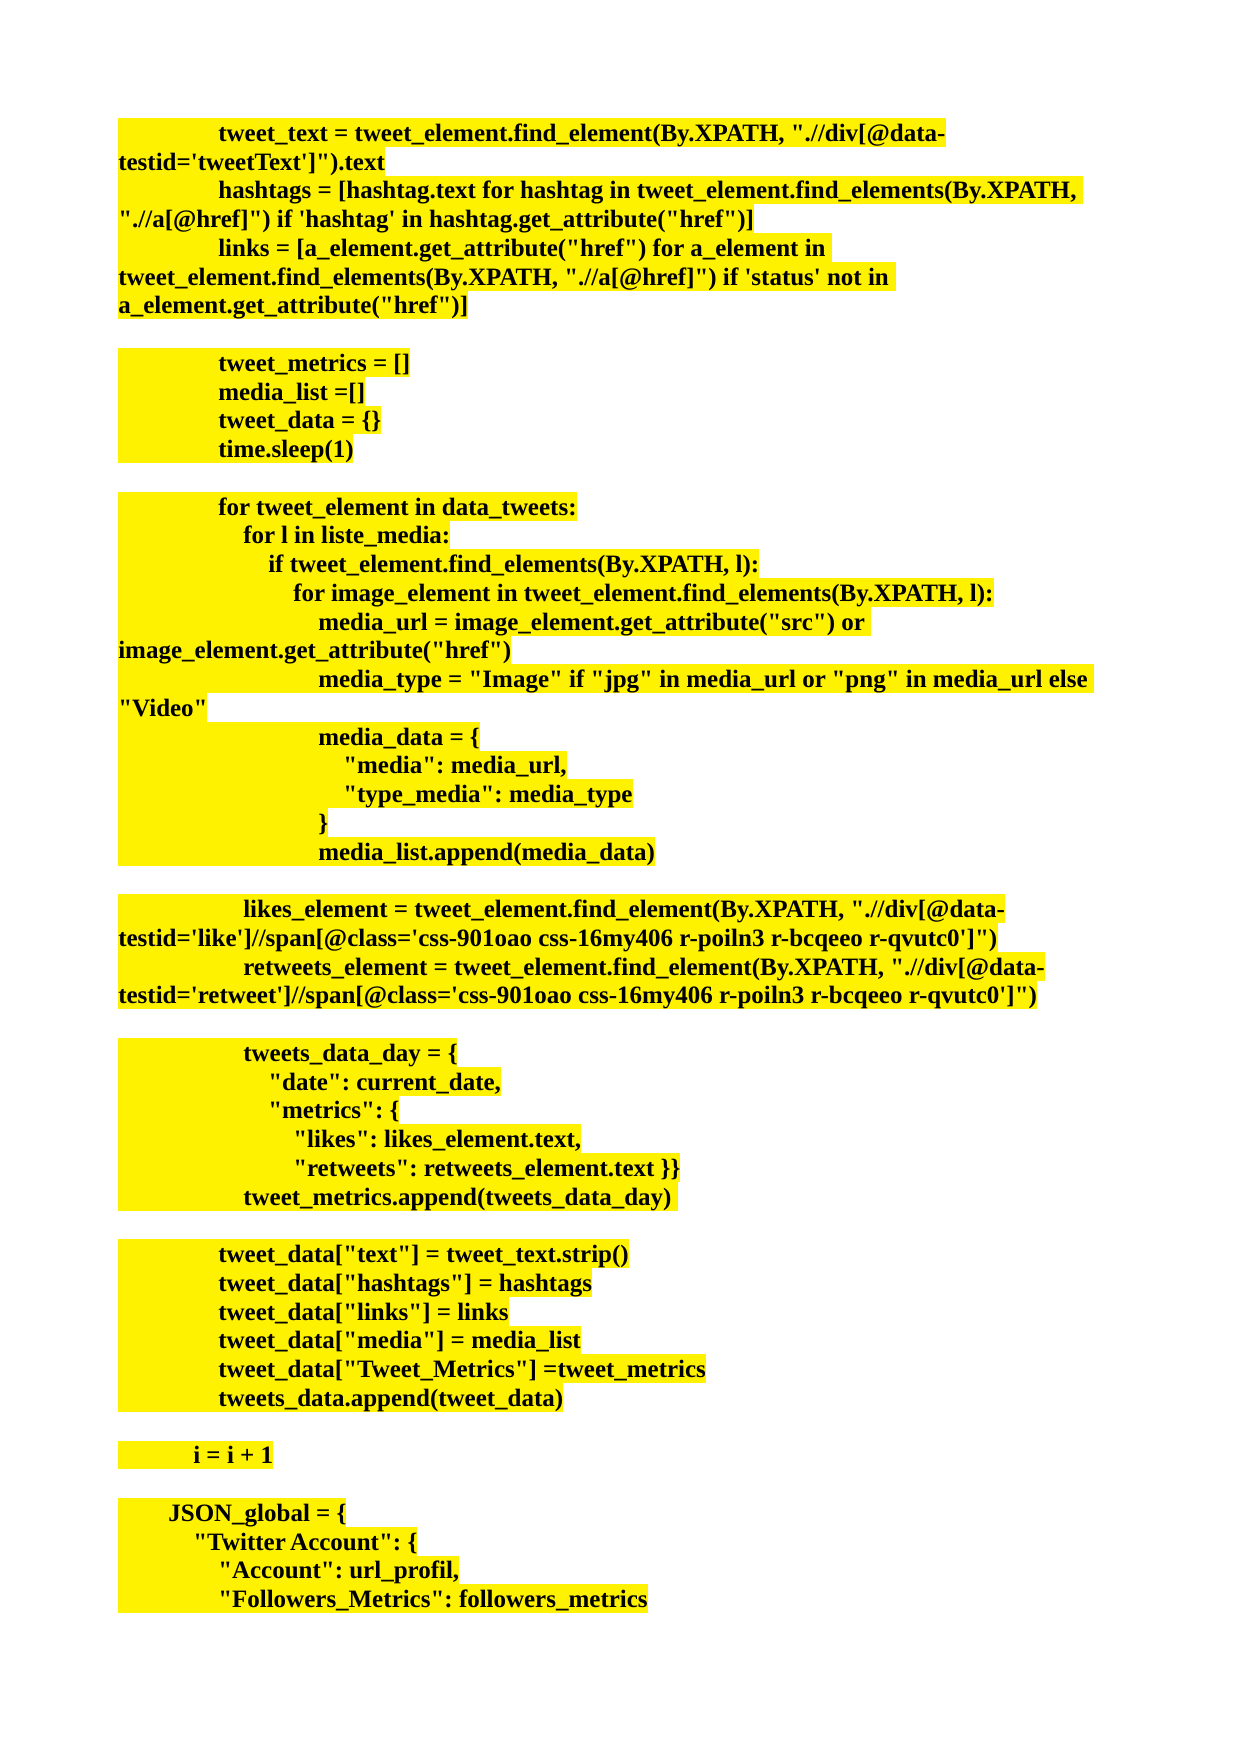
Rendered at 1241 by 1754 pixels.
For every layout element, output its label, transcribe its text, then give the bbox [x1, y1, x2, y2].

text "metrics": { [118, 1096, 1122, 1124]
text "retweets": retweets_element.text }} [118, 1153, 1122, 1182]
text "date": current_date, [118, 1067, 1122, 1096]
text for tweet_element in data_tweets: [118, 492, 1122, 521]
text for image_element in tweet_element.find_elements(By.XPATH, l): [118, 578, 1122, 607]
text for l in liste_media: [118, 521, 1122, 549]
text likes_element = tweet_element.find_element(By.XPATH, ".//div[@data-testid='like']//span[@class='css-901oao css-16my406 r-poiln3 r-bcqeeo r-qvutc0']") [118, 894, 1122, 952]
text tweet_metrics = [] [118, 348, 1122, 377]
text tweet_data["Tweet_Metrics"] =tweet_metrics [118, 1354, 1122, 1383]
text JSON_global = { [118, 1498, 1122, 1527]
text "likes": likes_element.text, [118, 1124, 1122, 1153]
text tweet_metrics.append(tweets_data_day) [118, 1182, 1122, 1211]
text media_url = image_element.get_attribute("src") or image_element.get_attribute("href") [118, 607, 1122, 664]
text i = i + 1 [118, 1441, 1122, 1469]
text retweets_element = tweet_element.find_element(By.XPATH, ".//div[@data-testid='retweet']//span[@class='css-901oao css-16my406 r-poiln3 r-bcqeeo r-qvutc0']") [118, 952, 1122, 1009]
text if tweet_element.find_elements(By.XPATH, l): [118, 549, 1122, 578]
text media_list =[] [118, 377, 1122, 406]
text tweet_data["media"] = media_list [118, 1326, 1122, 1354]
text tweet_data = {} [118, 406, 1122, 434]
text tweets_data.append(tweet_data) [118, 1383, 1122, 1412]
text media_type = "Image" if "jpg" in media_url or "png" in media_url else "Video" [118, 664, 1122, 722]
text tweets_data_day = { [118, 1038, 1122, 1067]
text } [118, 808, 1122, 837]
text "Followers_Metrics": followers_metrics [118, 1584, 1122, 1613]
text tweet_data["links"] = links [118, 1297, 1122, 1326]
text hashtags = [hashtag.text for hashtag in tweet_element.find_elements(By.XPATH, ".//a[@href]") if 'hashtag' in hashtag.get_attribute("href")] [118, 176, 1122, 233]
text "Account": url_profil, [118, 1556, 1122, 1584]
text tweet_text = tweet_element.find_element(By.XPATH, ".//div[@data-testid='tweetText']").text [118, 118, 1122, 176]
text media_data = { [118, 722, 1122, 751]
text tweet_data["hashtags"] = hashtags [118, 1268, 1122, 1297]
text links = [a_element.get_attribute("href") for a_element in tweet_element.find_elements(By.XPATH, ".//a[@href]") if 'status' not in a_element.get_attribute("href")] [118, 233, 1122, 319]
text media_list.append(media_data) [118, 837, 1122, 866]
text "Twitter Account": { [118, 1527, 1122, 1556]
text "type_media": media_type [118, 779, 1122, 808]
text time.sleep(1) [118, 434, 1122, 463]
text "media": media_url, [118, 751, 1122, 779]
text tweet_data["text"] = tweet_text.strip() [118, 1239, 1122, 1268]
